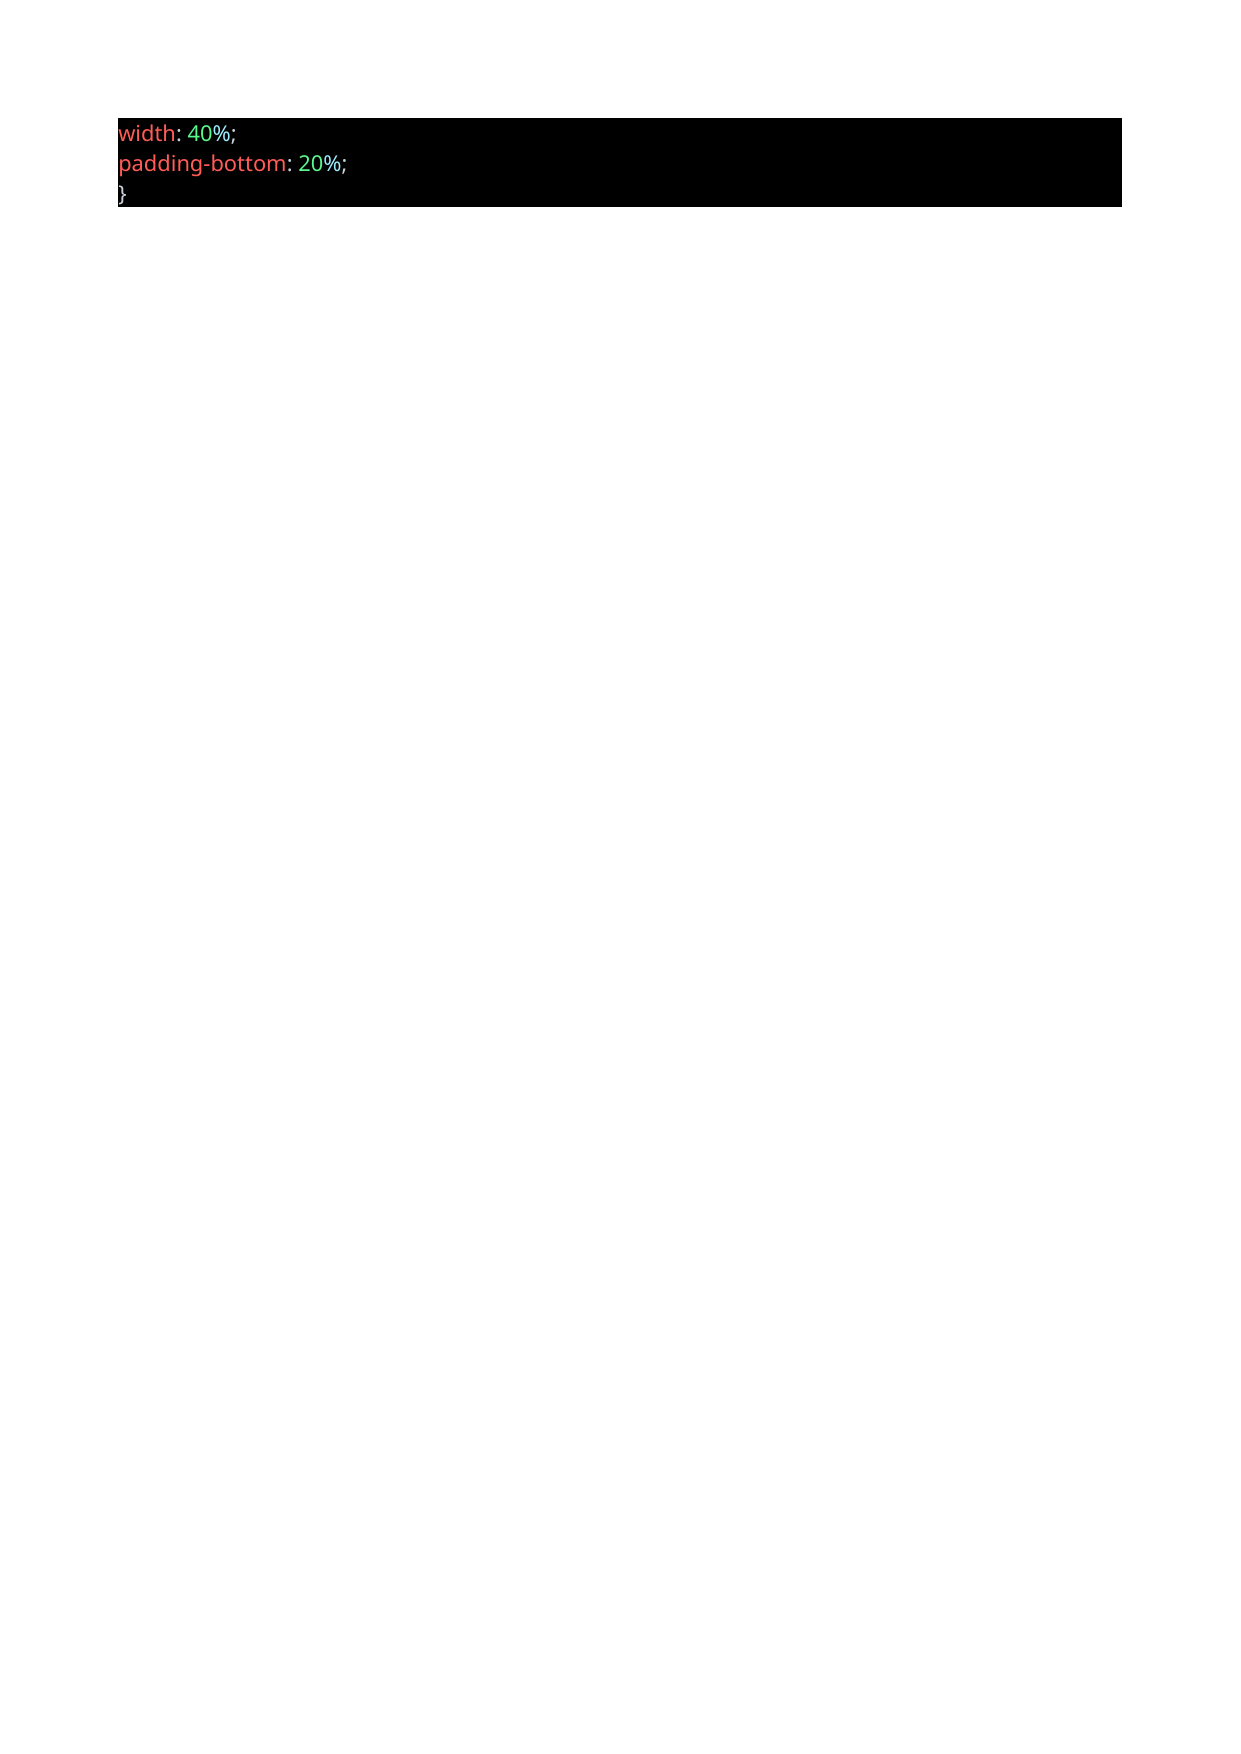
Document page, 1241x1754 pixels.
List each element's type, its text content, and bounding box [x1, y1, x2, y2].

table_header width: 40%; padding-bottom: 20%; } [118, 118, 1122, 207]
